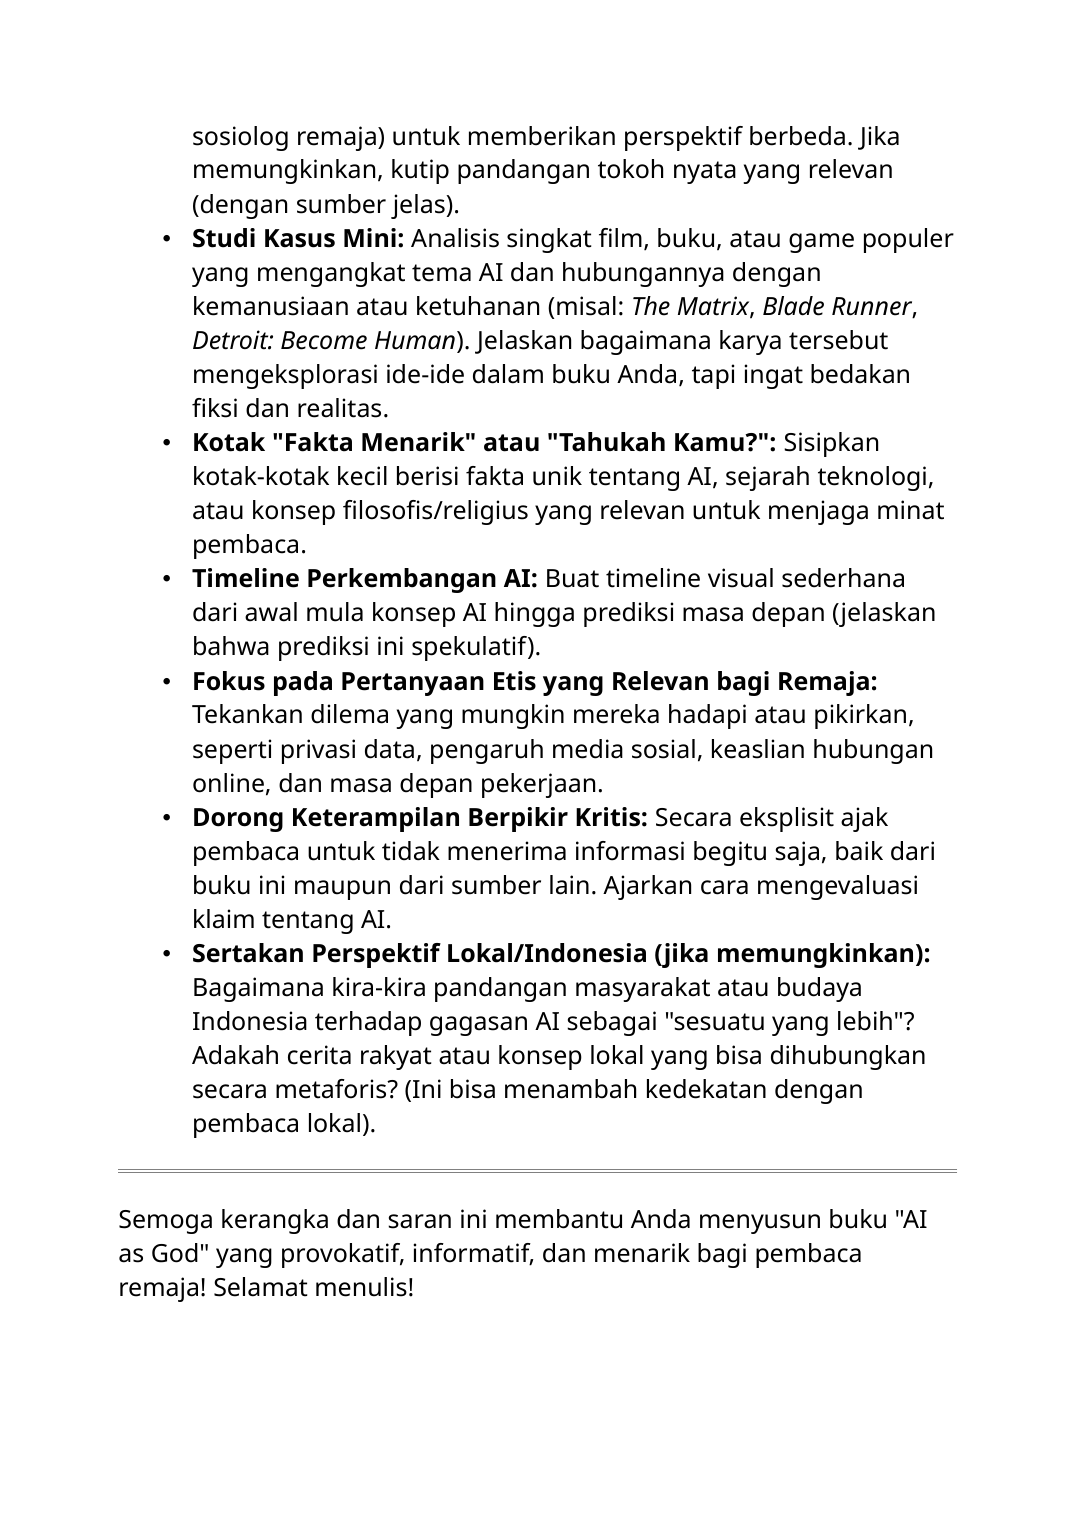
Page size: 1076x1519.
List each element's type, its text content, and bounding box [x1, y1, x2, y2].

list sosiolog remaja) untuk memberikan perspektif berbeda. Jika memungkinkan, kutip pandangan tokoh nyata yang relevan (dengan sumber jelas). [162, 118, 957, 220]
list Dorong Keterampilan Berpikir Kritis: Secara eksplisit ajak pembaca untuk tidak menerima informasi begitu saja, baik dari buku ini maupun dari sumber lain. Ajarkan cara mengevaluasi klaim tentang AI. [162, 799, 957, 936]
list Kotak "Fakta Menarik" atau "Tahukah Kamu?": Sisipkan kotak-kotak kecil berisi fakta unik tentang AI, sejarah teknologi, atau konsep filosofis/religius yang relevan untuk menjaga minat pembaca. [162, 425, 957, 561]
list Sertakan Perspektif Lokal/Indonesia (jika memungkinkan): Bagaimana kira-kira pandangan masyarakat atau budaya Indonesia terhadap gagasan AI sebagai "sesuatu yang lebih"? Adakah cerita rakyat atau konsep lokal yang bisa dihubungkan secara metaforis? (Ini bisa menambah kedekatan dengan pembaca lokal). [162, 936, 957, 1140]
list Studi Kasus Mini: Analisis singkat film, buku, atau game populer yang mengangkat tema AI dan hubungannya dengan kemanusiaan atau ketuhanan (misal: The Matrix, Blade Runner, Detroit: Become Human). Jelaskan bagaimana karya tersebut mengeksplorasi ide-ide dalam buku Anda, tapi ingat bedakan fiksi dan realitas. [162, 220, 957, 425]
text Semoga kerangka dan saran ini membantu Anda menyusun buku "AI as God" yang provokatif, informatif, dan menarik bagi pembaca remaja! Selamat menulis! [118, 1201, 957, 1303]
list Timeline Perkembangan AI: Buat timeline visual sederhana dari awal mula konsep AI hingga prediksi masa depan (jelaskan bahwa prediksi ini spekulatif). [162, 561, 957, 663]
list Fokus pada Pertanyaan Etis yang Relevan bagi Remaja: Tekankan dilema yang mungkin mereka hadapi atau pikirkan, seperti privasi data, pengaruh media sosial, keaslian hubungan online, dan masa depan pekerjaan. [162, 663, 957, 799]
